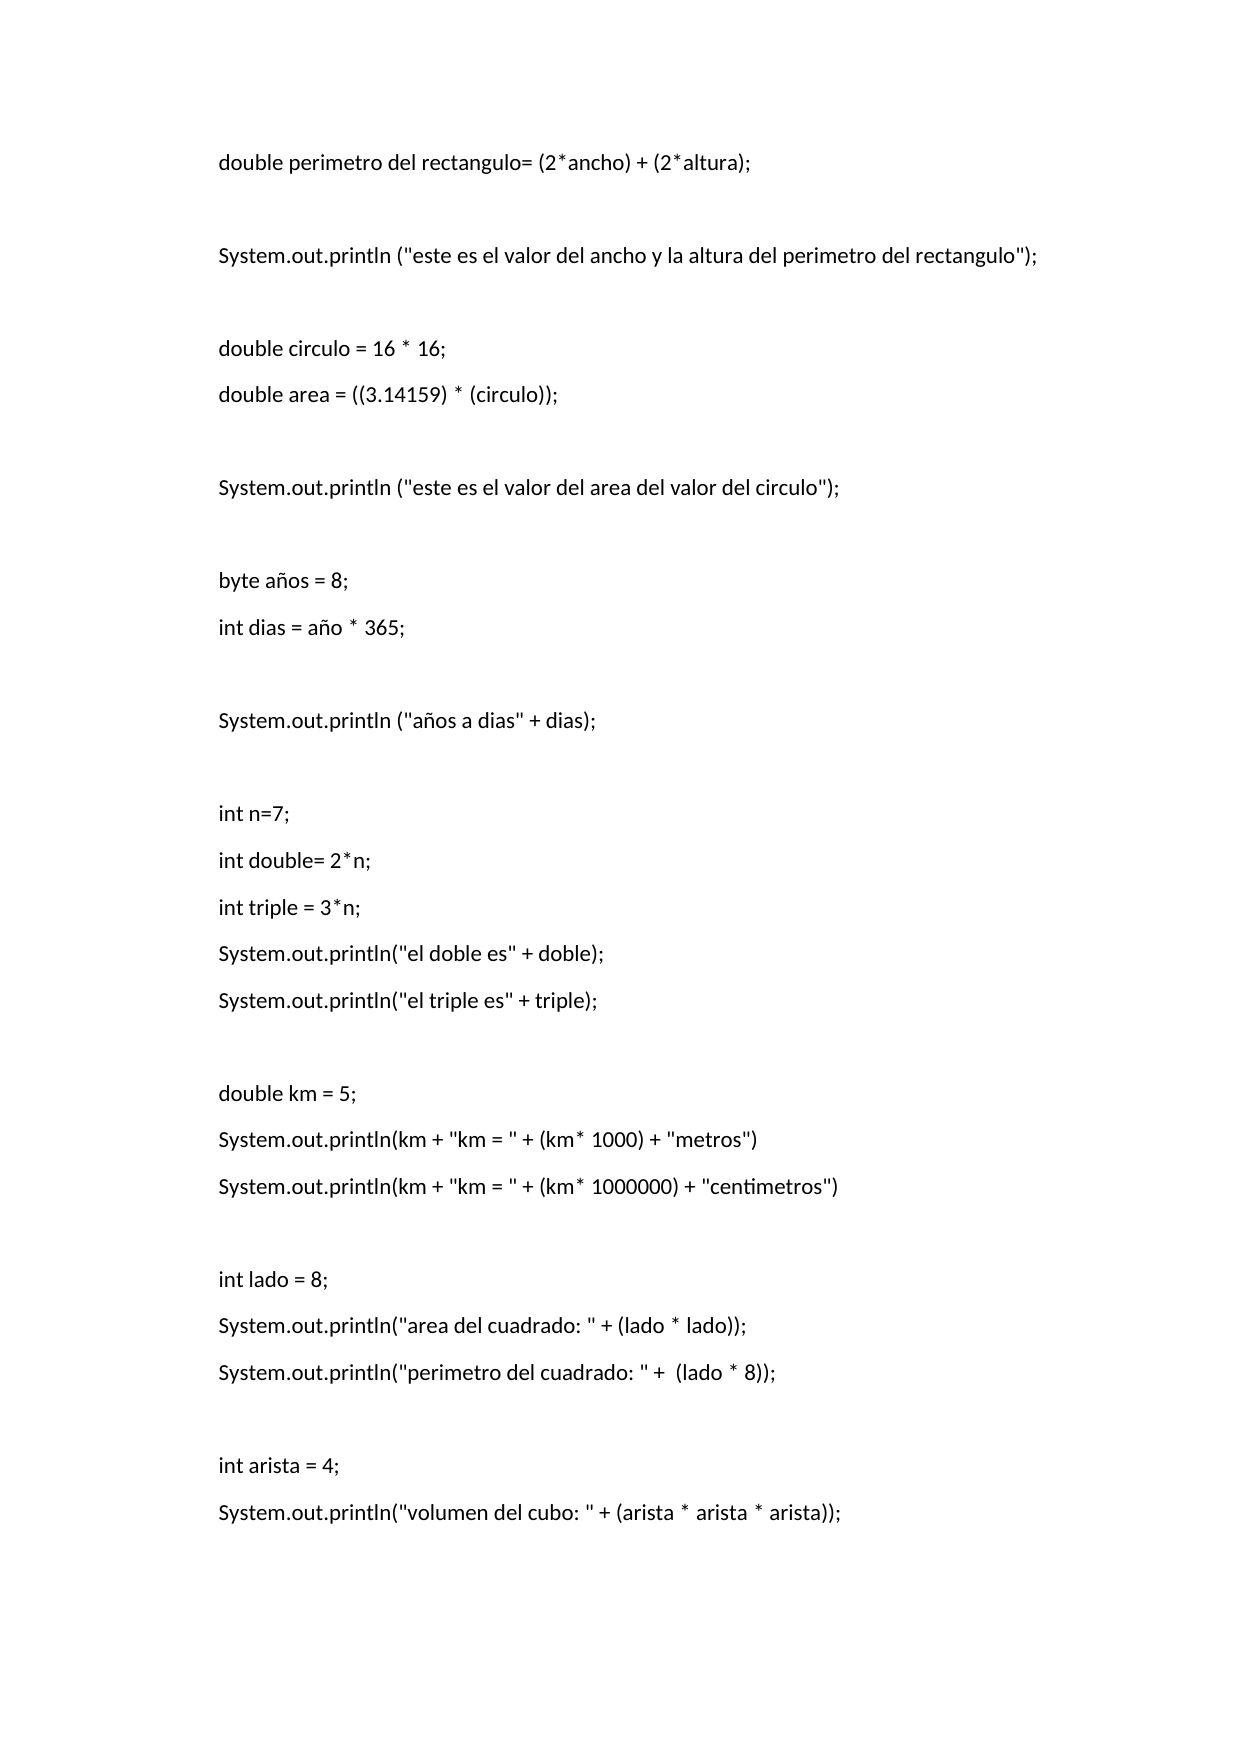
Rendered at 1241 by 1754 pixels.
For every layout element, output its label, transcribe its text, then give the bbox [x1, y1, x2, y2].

text double circulo = 16 * 16; [177, 334, 1063, 362]
text int n=7; [177, 799, 1063, 827]
text System.out.println ("este es el valor del area del valor del circulo"); [177, 473, 1063, 502]
text System.out.println("perimetro del cuadrado: " + (lado * 8)); [177, 1358, 1063, 1386]
text int lado = 8; [177, 1265, 1063, 1293]
text System.out.println("volumen del cubo: " + (arista * arista * arista)); [177, 1498, 1063, 1526]
text System.out.println("el doble es" + doble); [177, 939, 1063, 967]
text double area = ((3.14159) * (circulo)); [177, 380, 1063, 408]
text int arista = 4; [177, 1451, 1063, 1479]
text double perimetro del rectangulo= (2*ancho) + (2*altura); [177, 148, 1063, 176]
text System.out.println(km + "km = " + (km* 1000000) + "centimetros") [177, 1172, 1063, 1200]
text byte años = 8; [177, 567, 1063, 595]
text int dias = año * 365; [177, 613, 1063, 641]
text System.out.println(km + "km = " + (km* 1000) + "metros") [177, 1125, 1063, 1153]
text System.out.println("el triple es" + triple); [177, 986, 1063, 1014]
text System.out.println ("este es el valor del ancho y la altura del perimetro del rectangulo"); [177, 241, 1063, 269]
text System.out.println ("años a dias" + dias); [177, 706, 1063, 734]
text int double= 2*n; [177, 846, 1063, 874]
text int triple = 3*n; [177, 893, 1063, 921]
text System.out.println("area del cuadrado: " + (lado * lado)); [177, 1312, 1063, 1340]
text double km = 5; [177, 1079, 1063, 1107]
